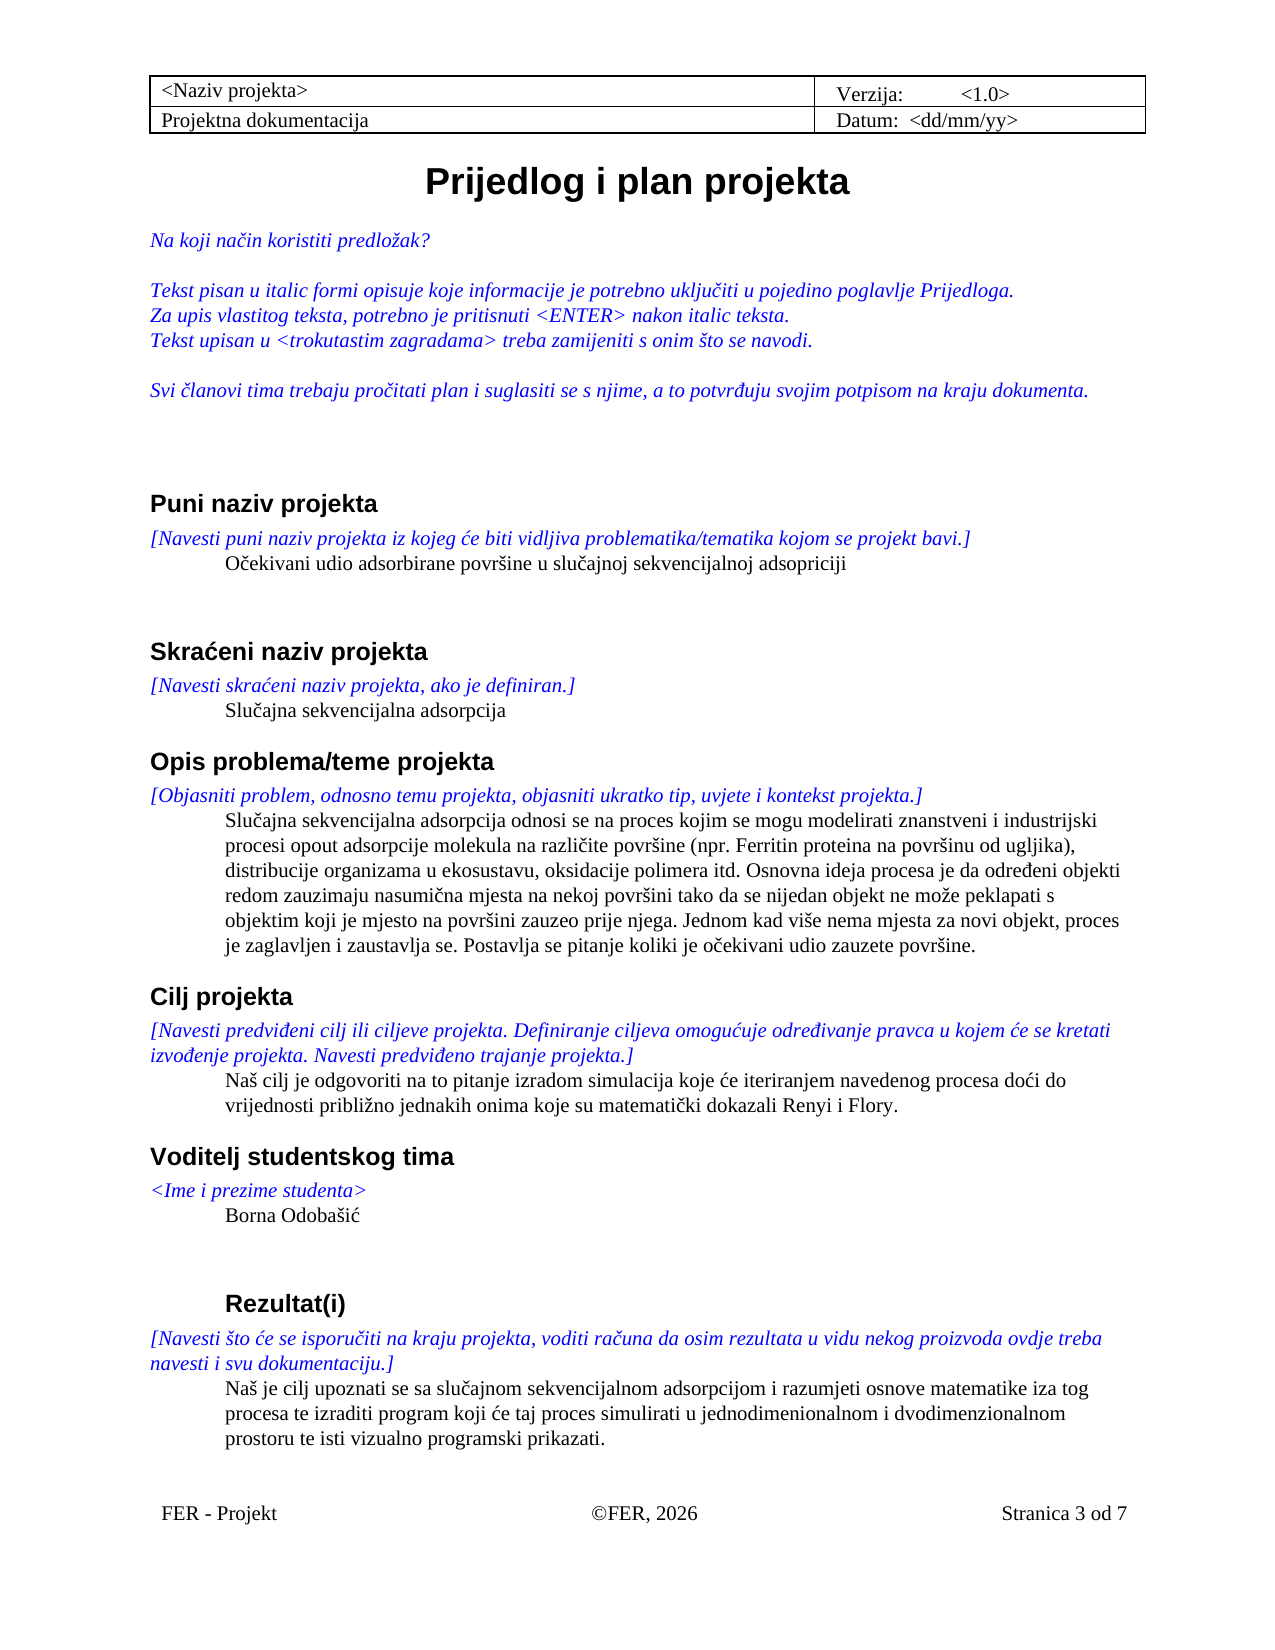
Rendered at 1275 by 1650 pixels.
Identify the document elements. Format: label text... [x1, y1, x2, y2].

text Naš cilj je odgovoriti na to pitanje izradom simulacija koje će iteriranjem navedenog procesa doći do vrijednosti približno jednakih onima koje su matematički dokazali Renyi i Flory. [225, 1067, 1125, 1117]
text <Ime i prezime studenta> [150, 1177, 1125, 1202]
title Prijedlog i plan projekta [150, 159, 1125, 202]
text [Navesti puni naziv projekta iz kojeg će biti vidljiva problematika/tematika kojom se projekt bavi.] [150, 524, 1125, 549]
text [Navesti skraćeni naziv projekta, ako je definiran.] [150, 672, 1125, 697]
text Naš je cilj upoznati se sa slučajnom sekvencijalnom adsorpcijom i razumjeti osnove matematike iza tog procesa te izraditi program koji će taj proces simulirati u jednodimenionalnom i dvodimenzionalnom prostoru te isti vizualno programski prikazati. [225, 1374, 1125, 1449]
text [Navesti što će se isporučiti na kraju projekta, voditi računa da osim rezultata u vidu nekog proizvoda ovdje treba navesti i svu dokumentaciju.] [150, 1324, 1125, 1374]
text Slučajna sekvencijalna adsorpcija odnosi se na proces kojim se mogu modelirati znanstveni i industrijski procesi opout adsorpcije molekula na različite površine (npr. Ferritin proteina na površinu od ugljika), distribucije organizama u ekosustavu, oksidacije polimera itd. Osnovna ideja procesa je da određeni objekti redom zauzimaju nasumična mjesta na nekoj površini tako da se nijedan objekt ne može peklapati s objektim koji je mjesto na površini zauzeo prije njega. Jednom kad više nema mjesta za novi objekt, proces je zaglavljen i zaustavlja se. Postavlja se pitanje koliki je očekivani udio zauzete površine. [225, 807, 1125, 957]
text Slučajna sekvencijalna adsorpcija [225, 697, 1125, 722]
text Tekst upisan u <trokutastim zagradama> treba zamijeniti s onim što se navodi. [150, 327, 1125, 352]
subtitle Rezultat(i) [150, 1289, 1125, 1318]
text [Navesti predviđeni cilj ili ciljeve projekta. Definiranje ciljeva omogućuje određivanje pravca u kojem će se kretati izvođenje projekta. Navesti predviđeno trajanje projekta.] [150, 1017, 1125, 1067]
text Očekivani udio adsorbirane površine u slučajnoj sekvencijalnoj adsopriciji [225, 549, 1125, 574]
text [Objasniti problem, odnosno temu projekta, objasniti ukratko tip, uvjete i kontekst projekta.] [150, 782, 1125, 807]
subtitle Skraćeni naziv projekta [150, 637, 1125, 666]
text Za upis vlastitog teksta, potrebno je pritisnuti <ENTER> nakon italic teksta. [150, 302, 1125, 327]
text Svi članovi tima trebaju pročitati plan i suglasiti se s njime, a to potvrđuju svojim potpisom na kraju dokumenta. [150, 377, 1125, 402]
subtitle Cilj projekta [150, 982, 1125, 1011]
text Borna Odobašić [225, 1202, 1125, 1227]
subtitle Opis problema/teme projekta [150, 747, 1125, 776]
text Na koji način koristiti predložak? [150, 227, 1125, 252]
subtitle Puni naziv projekta [150, 489, 1125, 518]
text Tekst pisan u italic formi opisuje koje informacije je potrebno uključiti u pojedino poglavlje Prijedloga. [150, 277, 1125, 302]
subtitle Voditelj studentskog tima [150, 1142, 1125, 1171]
